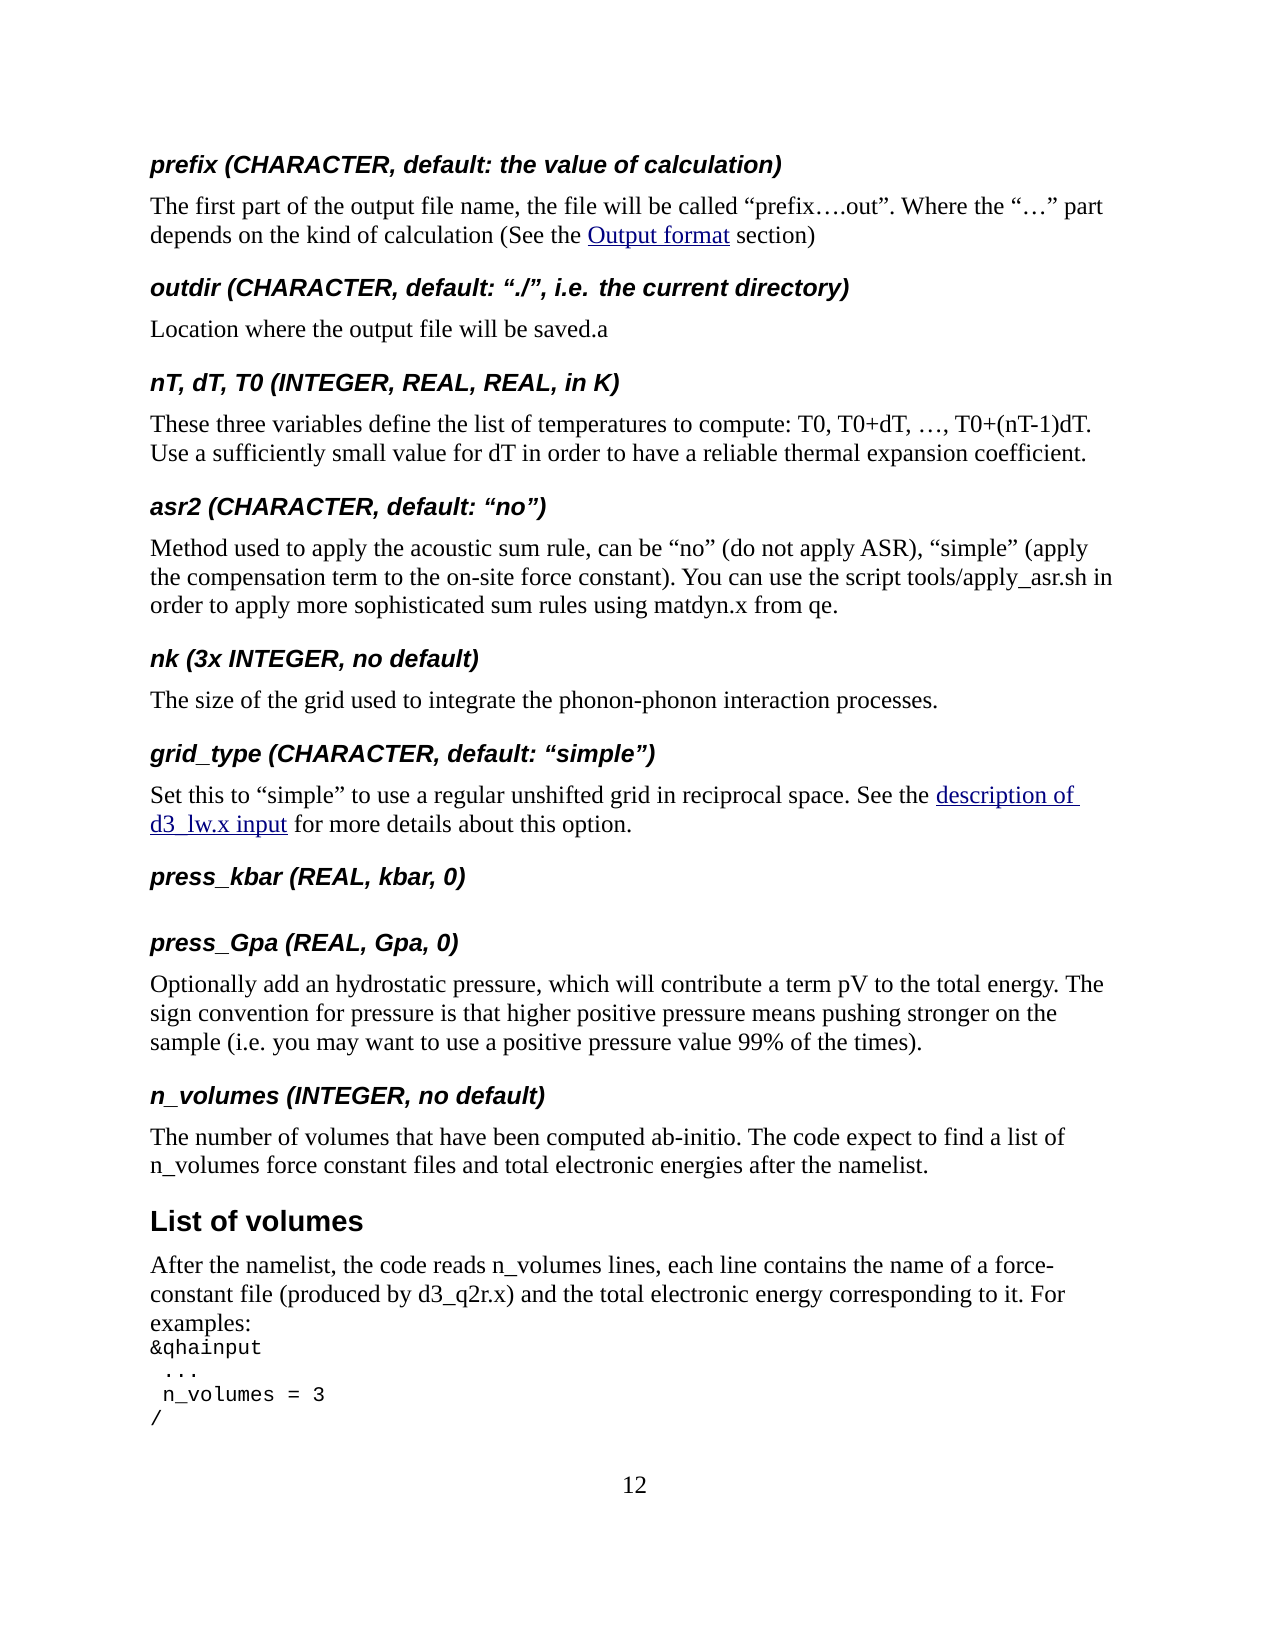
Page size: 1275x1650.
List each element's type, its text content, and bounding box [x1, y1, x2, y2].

text &qhainput [150, 1337, 1125, 1360]
text / [150, 1408, 1125, 1431]
subtitle List of volumes [150, 1204, 1125, 1238]
subtitle prefix (CHARACTER, default: the value of calculation) [150, 150, 1125, 178]
text These three variables define the list of temperatures to compute: T0, T0+dT, …, T0+(nT-1)dT. Use a sufficiently small value for dT in order to have a reliable thermal expansion coefficient. [150, 409, 1125, 467]
text The number of volumes that have been computed ab-initio. The code expect to find a list of n_volumes force constant files and total electronic energies after the namelist. [150, 1122, 1125, 1179]
text n_volumes = 3 [150, 1384, 1125, 1408]
text ... [150, 1360, 1125, 1384]
text The first part of the output file name, the file will be called “prefix….out”. Where the “…” part depends on the kind of calculation (See the Output format section) [150, 191, 1125, 248]
text After the namelist, the code reads n_volumes lines, each line contains the name of a force-constant file (produced by d3_q2r.x) and the total electronic energy corresponding to it. For examples: [150, 1250, 1125, 1337]
subtitle grid_type (CHARACTER, default: “simple”) [150, 739, 1125, 767]
text Method used to apply the acoustic sum rule, can be “no” (do not apply ASR), “simple” (apply the compensation term to the on-site force constant). You can use the script tools/apply_asr.sh in order to apply more sophisticated sum rules using matdyn.x from qe. [150, 533, 1125, 619]
text Optionally add an hydrostatic pressure, which will contribute a term pV to the total energy. The sign convention for pressure is that higher positive pressure means pushing stronger on the sample (i.e. you may want to use a positive pressure value 99% of the times). [150, 969, 1125, 1056]
text Location where the output file will be saved.a [150, 314, 1125, 343]
subtitle n_volumes (INTEGER, no default) [150, 1081, 1125, 1109]
subtitle press_kbar (REAL, kbar, 0) [150, 862, 1125, 891]
text Set this to “simple” to use a regular unshifted grid in reciprocal space. See the description of d3_lw.x input for more details about this option. [150, 780, 1125, 837]
subtitle outdir (CHARACTER, default: “./”, i.e. the current directory) [150, 273, 1125, 302]
subtitle nk (3x INTEGER, no default) [150, 644, 1125, 673]
subtitle nT, dT, T0 (INTEGER, REAL, REAL, in K) [150, 368, 1125, 397]
text The size of the grid used to integrate the phonon-phonon interaction processes. [150, 685, 1125, 714]
subtitle press_Gpa (REAL, Gpa, 0) [150, 928, 1125, 957]
subtitle asr2 (CHARACTER, default: “no”) [150, 492, 1125, 520]
